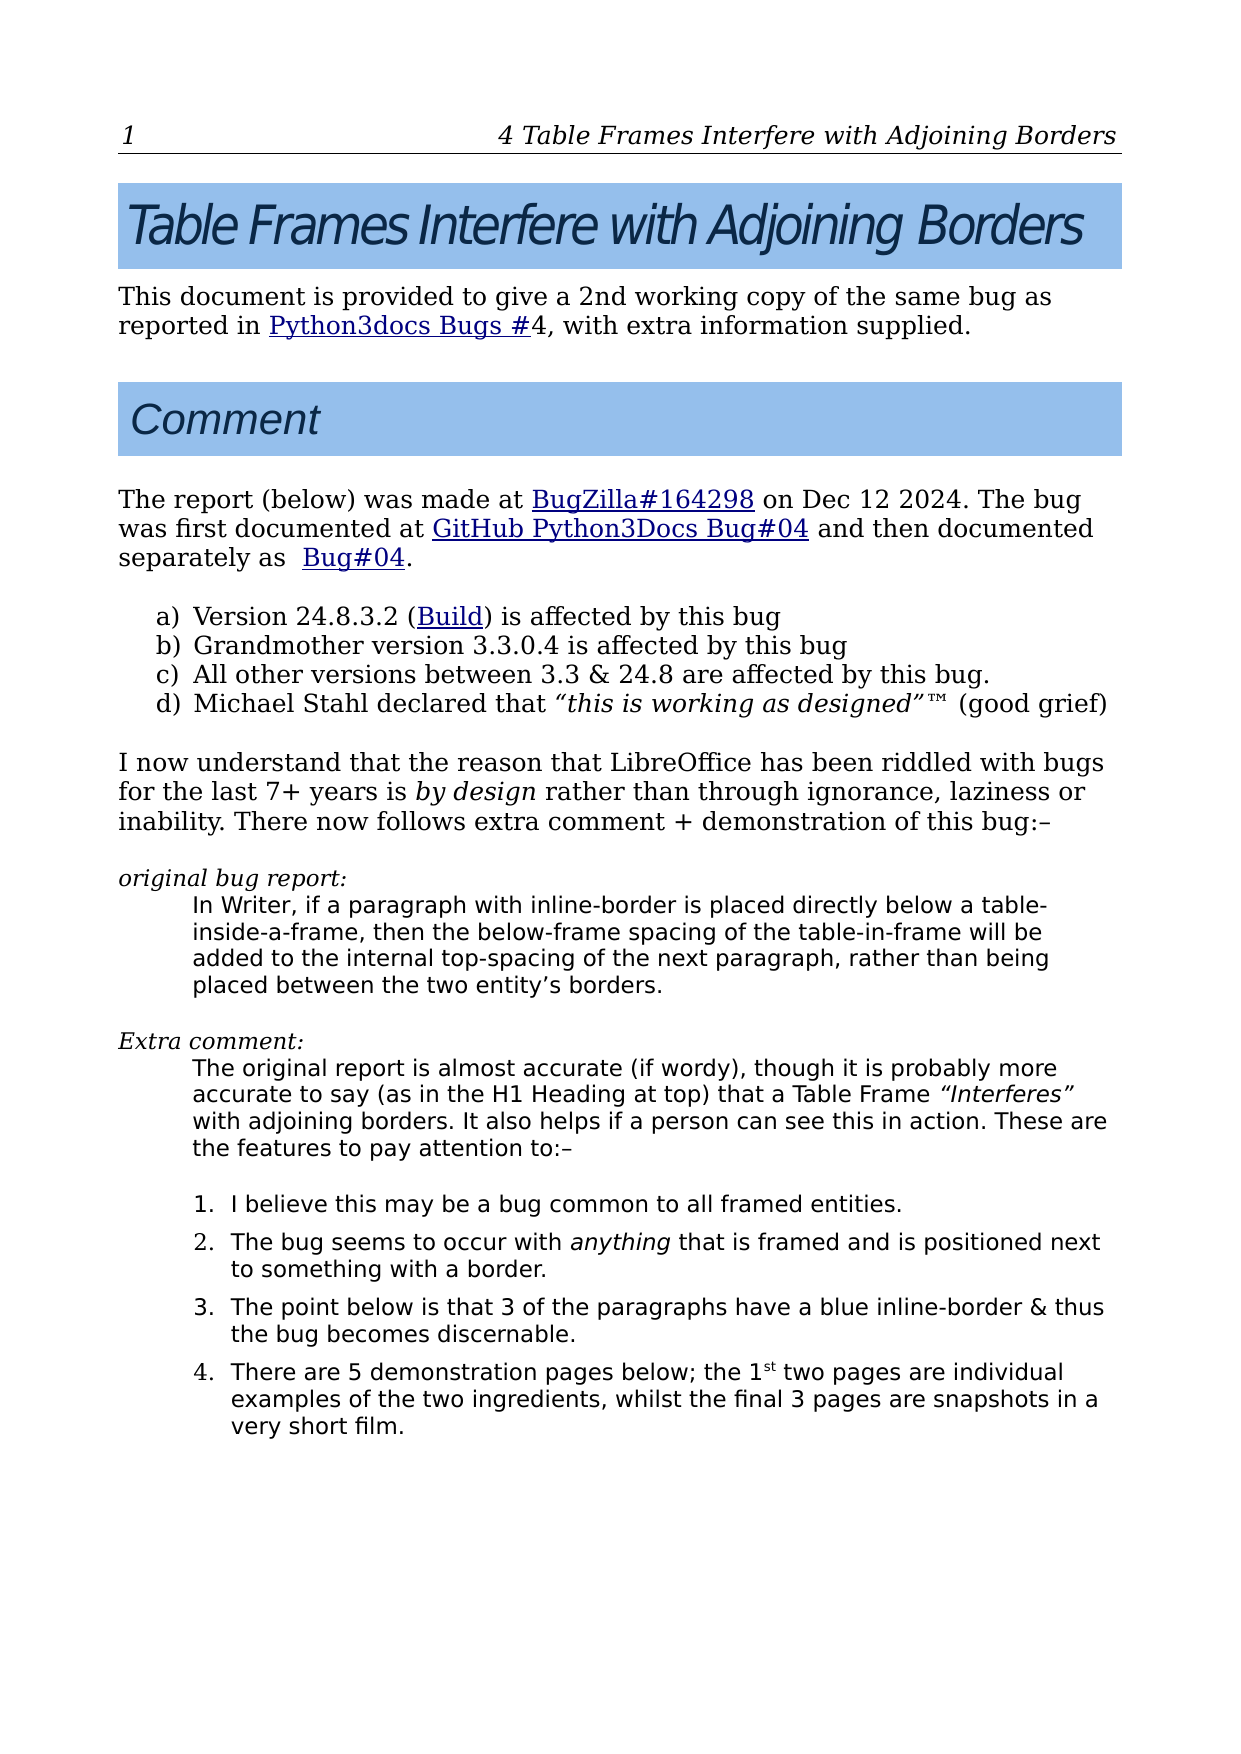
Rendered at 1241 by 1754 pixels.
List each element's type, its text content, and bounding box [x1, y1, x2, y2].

subtitle Table Frames Interfere with Adjoining Borders [118, 183, 1122, 269]
text Extra comment: [118, 1028, 1122, 1055]
text In Writer, if a paragraph with inline-border is placed directly below a table-inside-a-frame, then the below-frame spacing of the table-in-frame will be added to the internal top-spacing of the next paragraph, rather than being placed between the two entity’s borders. [192, 892, 1122, 999]
list Version 24.8.3.2 (Build) is affected by this bug [156, 602, 1122, 631]
text The report (below) was made at BugZilla#164298 on Dec 12 2024. The bug was first documented at GitHub Python3Docs Bug#04 and then documented separately as Bug#04. [118, 485, 1122, 573]
list Michael Stahl declared that “this is working as designed”™ (good grief) [156, 690, 1122, 719]
list There are 5 demonstration pages below; the 1st two pages are individual examples of the two ingredients, whilst the final 3 pages are snapshots in a very short film. [193, 1359, 1122, 1439]
text The original report is almost accurate (if wordy), though it is probably more accurate to say (as in the H1 Heading at top) that a Table Frame “Interferes” with adjoining borders. It also helps if a person can see this in action. These are the features to pay attention to:– [192, 1055, 1122, 1161]
list I believe this may be a bug common to all framed entities. [193, 1191, 1122, 1218]
list The bug seems to occur with anything that is framed and is positioned next to something with a border. [193, 1229, 1122, 1283]
text original bug report: [118, 865, 1122, 892]
subtitle Comment [118, 382, 1122, 456]
list All other versions between 3.3 & 24.8 are affected by this bug. [156, 661, 1122, 690]
text I now understand that the reason that LibreOffice has been riddled with bugs for the last 7+ years is by design rather than through ignorance, laziness or inability. There now follows extra comment + demonstration of this bug:– [118, 748, 1122, 836]
list Grandmother version 3.3.0.4 is affected by this bug [156, 631, 1122, 661]
list The point below is that 3 of the paragraphs have a blue inline-border & thus the bug becomes discernable. [193, 1294, 1122, 1348]
text This document is provided to give a 2nd working copy of the same bug as reported in Python3docs Bugs #4, with extra information supplied. [118, 282, 1122, 340]
